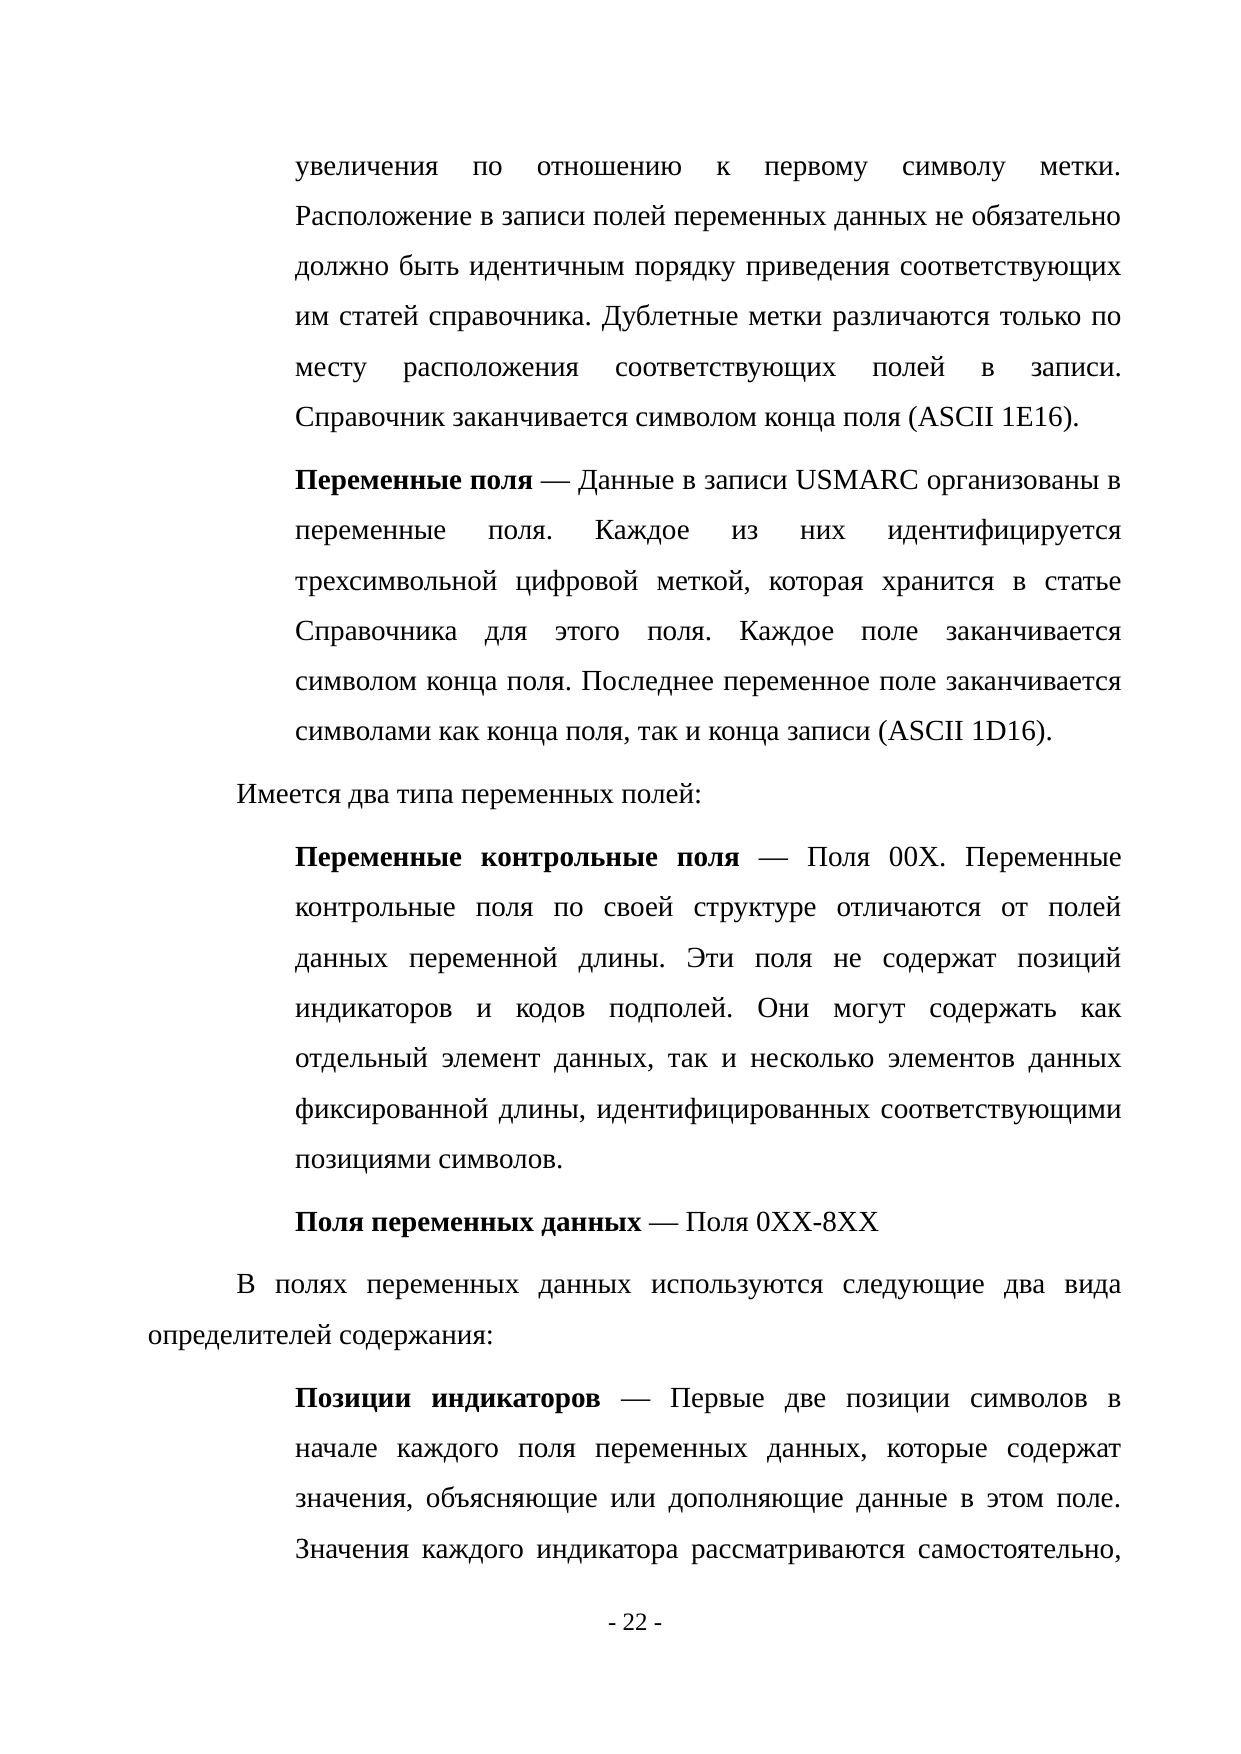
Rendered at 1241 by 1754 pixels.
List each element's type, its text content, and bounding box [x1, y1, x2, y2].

text Имеется два типа переменных полей: [148, 776, 1122, 810]
list увеличения по отношению к первому символу метки. Расположение в записи полей переменных данных не обязательно должно быть идентичным порядку приведения соответствующих им статей справочника. Дублетные метки различаются только по месту расположения соответствующих полей в записи. Справочник заканчивается символом конца поля (ASCII 1E16). [265, 148, 1122, 433]
list Переменные контрольные поля — Поля 00Х. Переменные контрольные поля по своей структуре отличаются от полей данных переменной длины. Эти поля не содержат позиций индикаторов и кодов подполей. Они могут содержать как отдельный элемент данных, так и несколько элементов данных фиксированной длины, идентифицированных соответствующими позициями символов. [265, 839, 1122, 1174]
text В полях переменных данных используются следующие два вида определителей содержания: [148, 1267, 1122, 1351]
list Позиции индикаторов — Первые две позиции символов в начале каждого поля переменных данных, которые содержат значения, объясняющие или дополняющие данные в этом поле. Значения каждого индикатора рассматриваются самостоятельно, [265, 1380, 1122, 1564]
list Переменные поля — Данные в записи USMARC организованы в переменные поля. Каждое из них идентифицируется трехсимвольной цифровой меткой, которая хранится в статье Справочника для этого поля. Каждое поле заканчивается символом конца поля. Последнее переменное поле заканчивается символами как конца поля, так и конца записи (ASCII 1D16). [265, 462, 1122, 747]
list Поля переменных данных — Поля 0ХХ-8ХХ [265, 1204, 1122, 1237]
